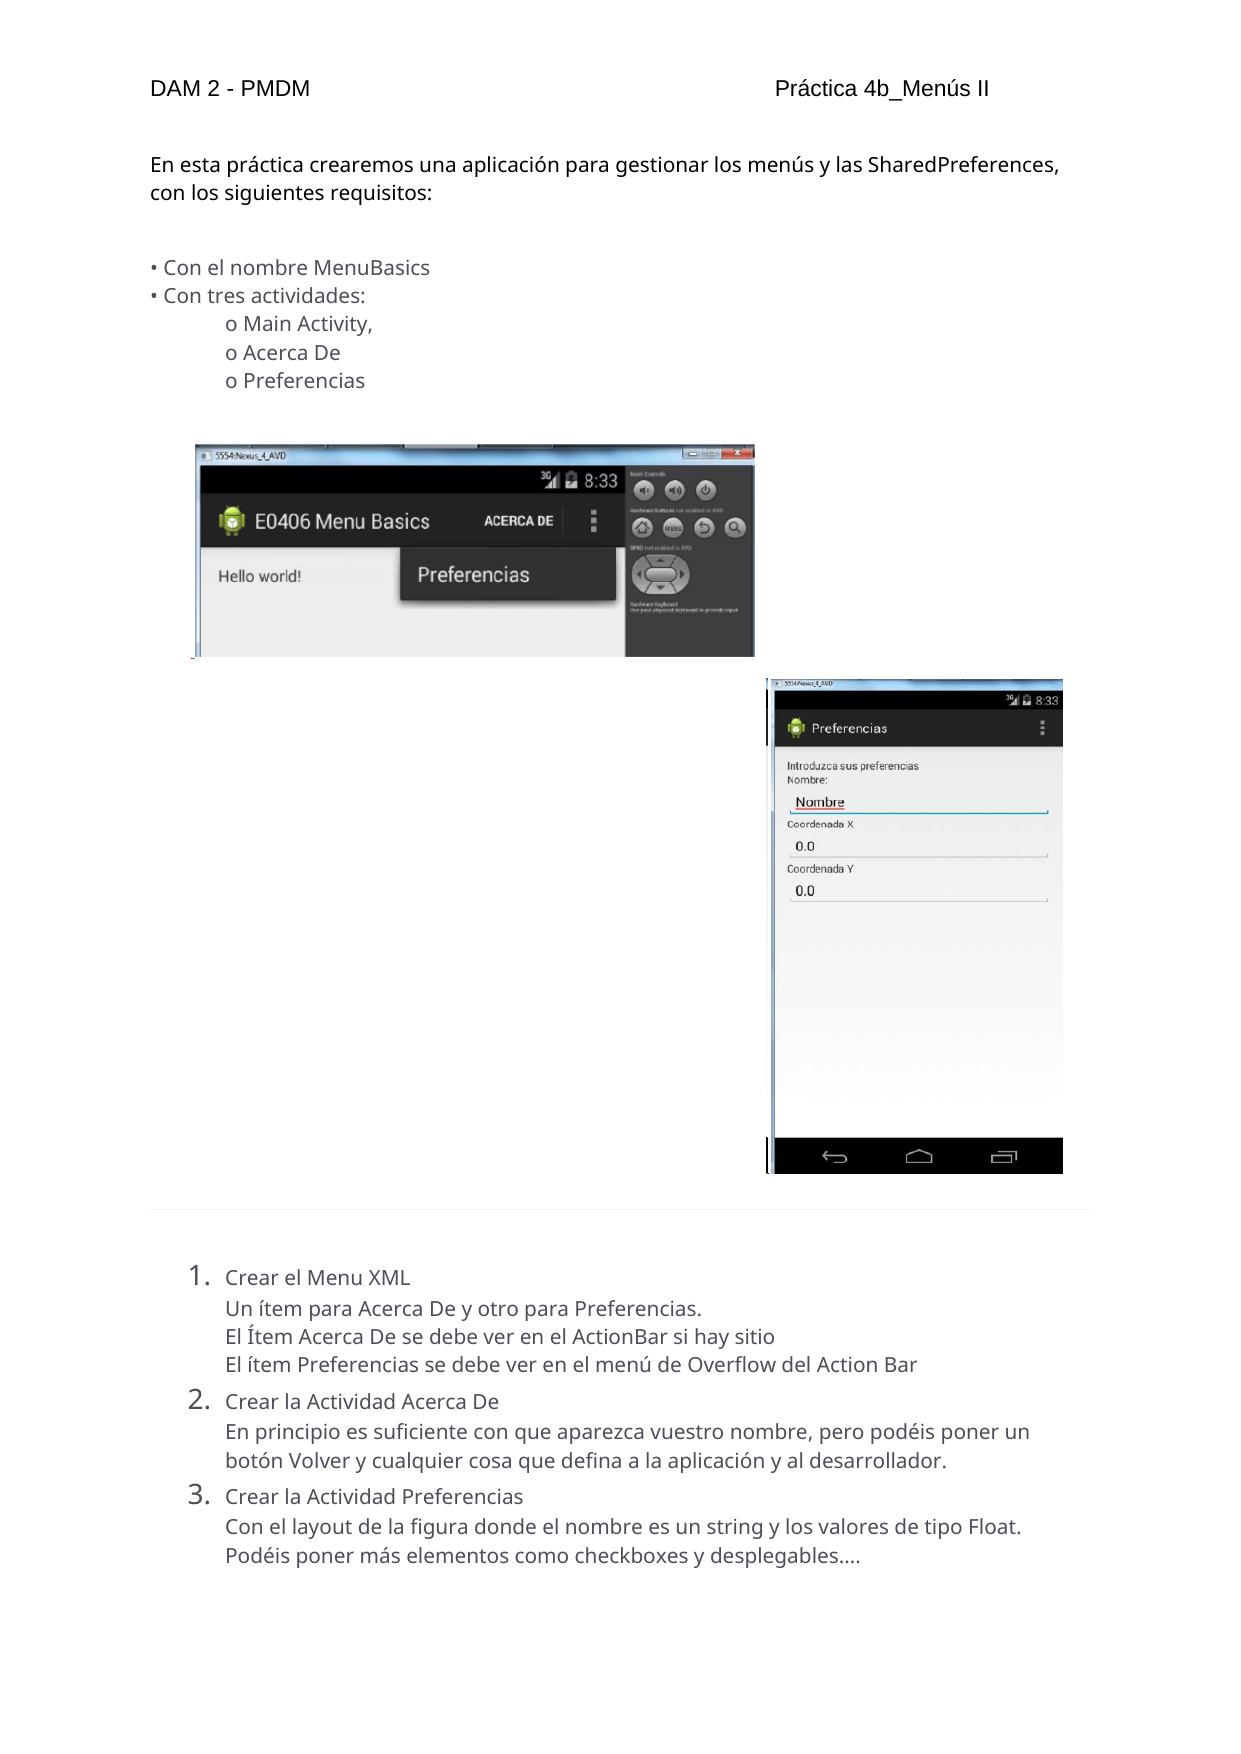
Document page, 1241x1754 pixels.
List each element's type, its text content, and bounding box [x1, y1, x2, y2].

list Crear el Menu XML Un ítem para Acerca De y otro para Preferencias. El Ítem Acerca De se debe ver en el ActionBar si hay sitio El ítem Preferencias se debe ver en el menú de Overflow del Action Bar [187, 1255, 1090, 1379]
picture [150, 440, 1091, 1210]
list Crear la Actividad Preferencias Con el layout de la figura donde el nombre es un string y los valores de tipo Float. Podéis poner más elementos como checkboxes y desplegables…. [187, 1474, 1090, 1569]
text En esta práctica crearemos una aplicación para gestionar los menús y las SharedPreferences, con los siguientes requisitos: [150, 150, 1090, 207]
text • Con el nombre MenuBasics • Con tres actividades: o Main Activity, o Acerca De o Preferencias [150, 253, 1090, 395]
list Crear la Actividad Acerca De En principio es suficiente con que aparezca vuestro nombre, pero podéis poner un botón Volver y cualquier cosa que defina a la aplicación y al desarrollador. [187, 1379, 1090, 1474]
